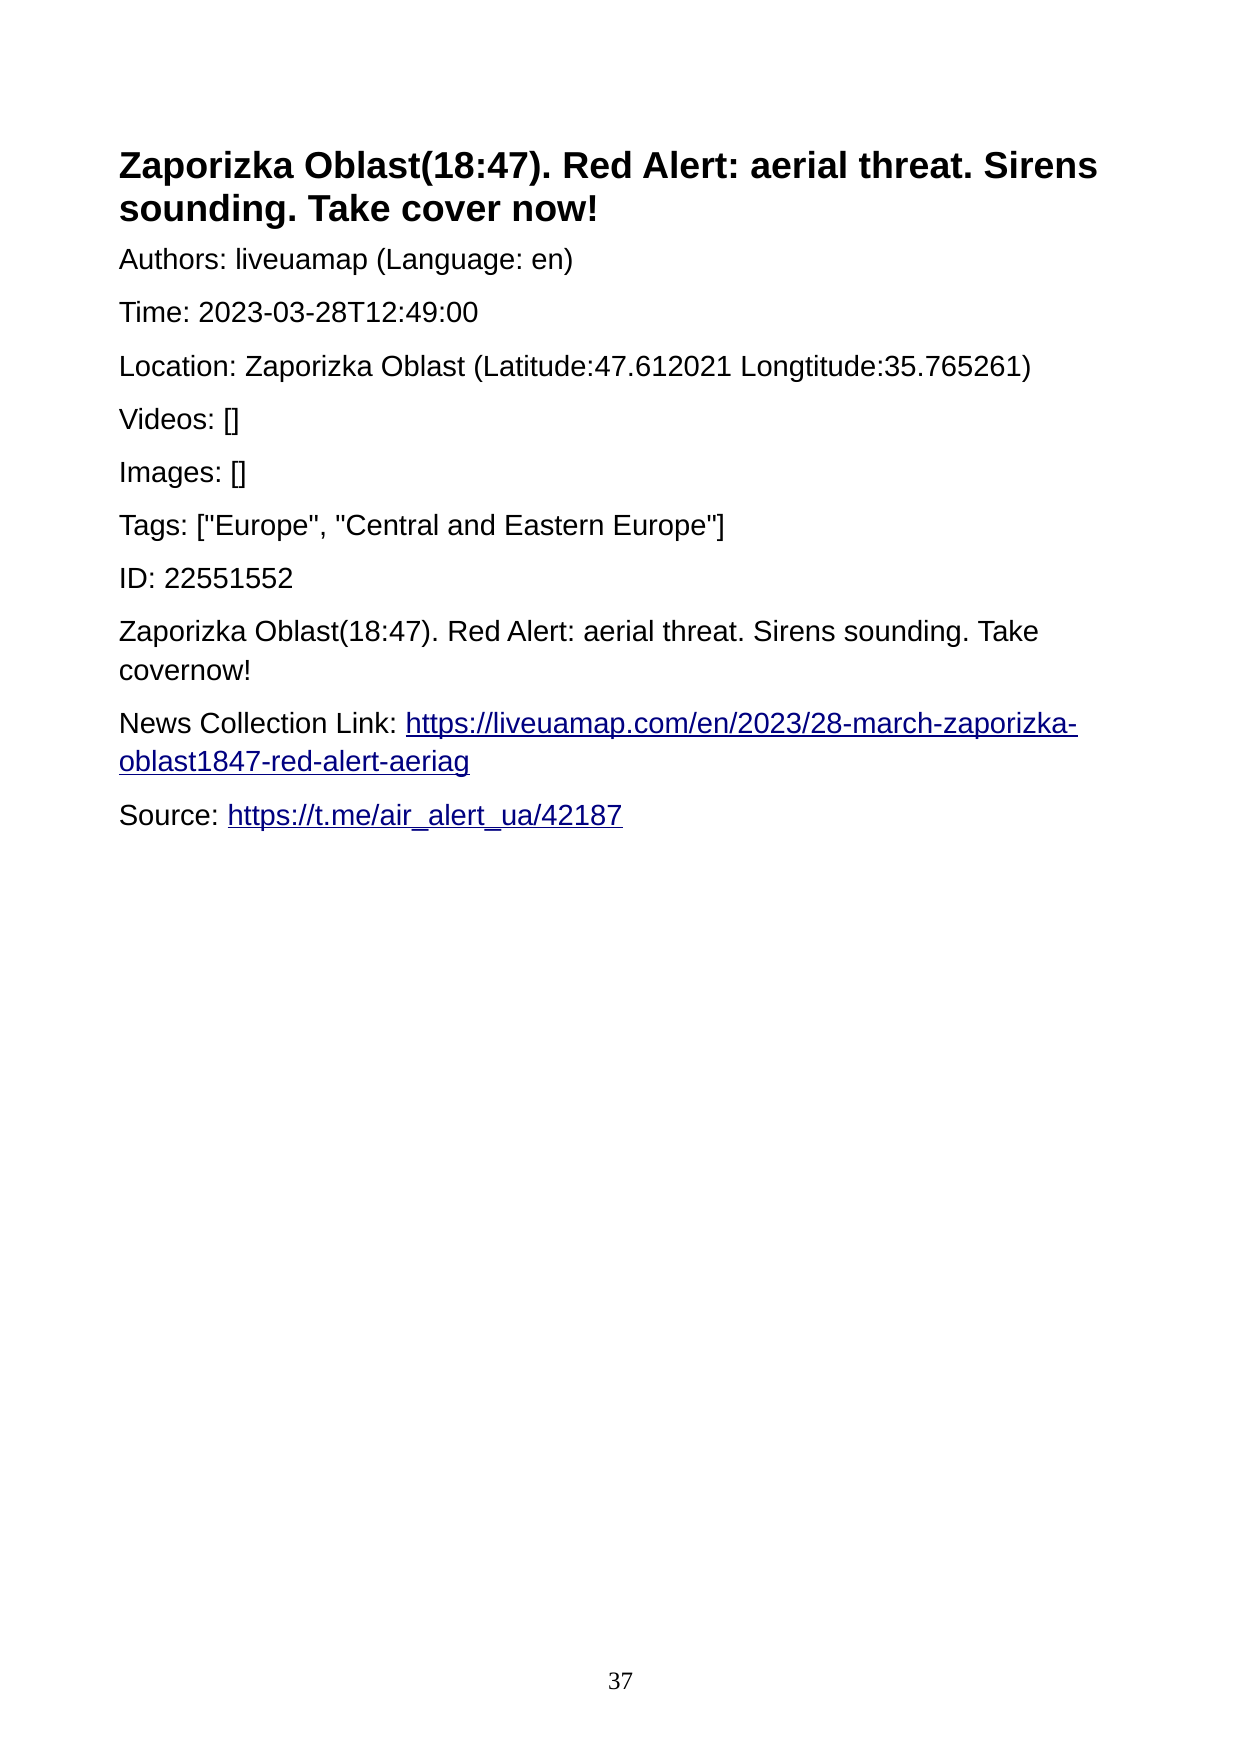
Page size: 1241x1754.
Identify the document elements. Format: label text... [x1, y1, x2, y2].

text Time: 2023-03-28T12:49:00 [118, 295, 1122, 329]
text Zaporizka Oblast(18:47). Red Alert: aerial threat. Sirens sounding. Take covernow! [118, 614, 1122, 686]
text Tags: ["Europe", "Central and Eastern Europe"] [118, 508, 1122, 541]
text Source: https://t.me/air_alert_ua/42187 [118, 797, 1122, 831]
subtitle Zaporizka Oblast(18:47). Red Alert: aerial threat. Sirens sounding. Take cover now! [118, 143, 1122, 230]
text ID: 22551552 [118, 561, 1122, 594]
text Images: [] [118, 455, 1122, 488]
text News Collection Link: https://liveuamap.com/en/2023/28-march-zaporizka-oblast1847-red-alert-aeriag [118, 706, 1122, 778]
text Location: Zaporizka Oblast (Latitude:47.612021 Longtitude:35.765261) [118, 348, 1122, 382]
text Videos: [] [118, 402, 1122, 435]
text Authors: liveuamap (Language: en) [118, 242, 1122, 276]
